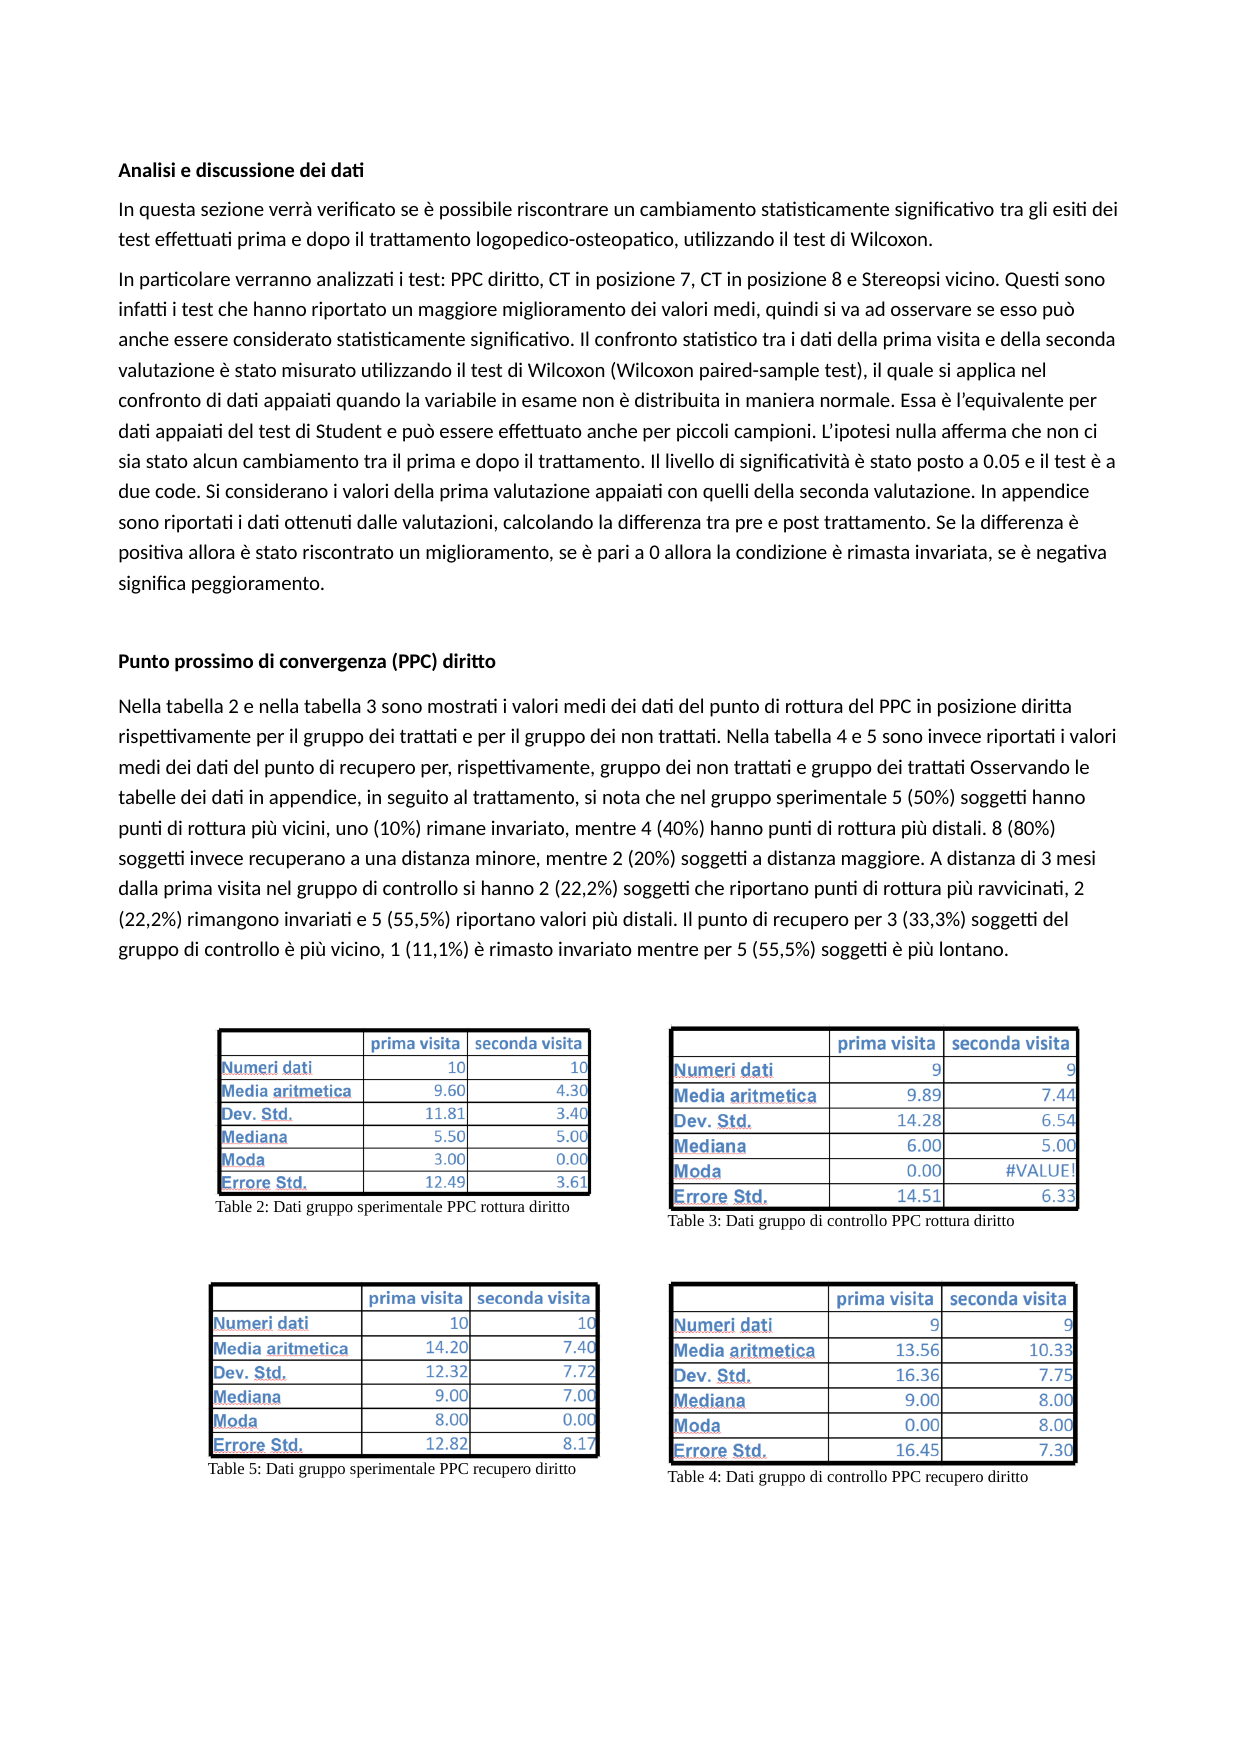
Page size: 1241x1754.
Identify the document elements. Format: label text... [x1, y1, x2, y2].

picture [215, 1027, 592, 1197]
text In questa sezione verrà verificato se è possibile riscontrare un cambiamento statisticamente significativo tra gli esiti dei test effettuati prima e dopo il trattamento logopedico-osteopatico, utilizzando il test di Wilcoxon. [118, 196, 1122, 252]
text Table 2: Dati gruppo sperimentale PPC rottura diritto [215, 1197, 591, 1216]
text Table 4: Dati gruppo di controllo PPC recupero diritto [667, 1467, 1079, 1486]
text Analisi e discussione dei dati [118, 157, 1122, 183]
text In particolare verranno analizzati i test: PPC diritto, CT in posizione 7, CT in posizione 8 e Stereopsi vicino. Questi sono infatti i test che hanno riportato un maggiore miglioramento dei valori medi, quindi si va ad osservare se esso può anche essere considerato statisticamente significativo. Il confronto statistico tra i dati della prima visita e della seconda valutazione è stato misurato utilizzando il test di Wilcoxon (Wilcoxon paired-sample test), il quale si applica nel confronto di dati appaiati quando la variabile in esame non è distribuita in maniera normale. Essa è l’equivalente per dati appaiati del test di Student e può essere effettuato anche per piccoli campioni. L’ipotesi nulla afferma che non ci sia stato alcun cambiamento tra il prima e dopo il trattamento. Il livello di significatività è stato posto a 0.05 e il test è a due code. Si considerano i valori della prima valutazione appaiati con quelli della seconda valutazione. In appendice sono riportati i dati ottenuti dalle valutazioni, calcolando la differenza tra pre e post trattamento. Se la differenza è positiva allora è stato riscontrato un miglioramento, se è pari a 0 allora la condizione è rimasta invariata, se è negativa significa peggioramento. [118, 266, 1122, 595]
picture [667, 1280, 1079, 1467]
text Table 3: Dati gruppo sperimentale PPC recupero diritto [208, 1459, 601, 1478]
picture [207, 1281, 601, 1459]
text Table 3: Dati gruppo di controllo PPC rottura diritto [667, 1211, 1079, 1229]
picture [667, 1024, 1080, 1211]
text Nella tabella 2 e nella tabella 3 sono mostrati i valori medi dei dati del punto di rottura del PPC in posizione diritta rispettivamente per il gruppo dei trattati e per il gruppo dei non trattati. Nella tabella 4 e 5 sono invece riportati i valori medi dei dati del punto di recupero per, rispettivamente, gruppo dei non trattati e gruppo dei trattati Osservando le tabelle dei dati in appendice, in seguito al trattamento, si nota che nel gruppo sperimentale 5 (50%) soggetti hanno punti di rottura più vicini, uno (10%) rimane invariato, mentre 4 (40%) hanno punti di rottura più distali. 8 (80%) soggetti invece recuperano a una distanza minore, mentre 2 (20%) soggetti a distanza maggiore. A distanza di 3 mesi dalla prima visita nel gruppo di controllo si hanno 2 (22,2%) soggetti che riportano punti di rottura più ravvicinati, 2 (22,2%) rimangono invariati e 5 (55,5%) riportano valori più distali. Il punto di recupero per 3 (33,3%) soggetti del gruppo di controllo è più vicino, 1 (11,1%) è rimasto invariato mentre per 5 (55,5%) soggetti è più lontano. [118, 693, 1122, 962]
text Punto prossimo di convergenza (PPC) diritto [118, 648, 1122, 673]
